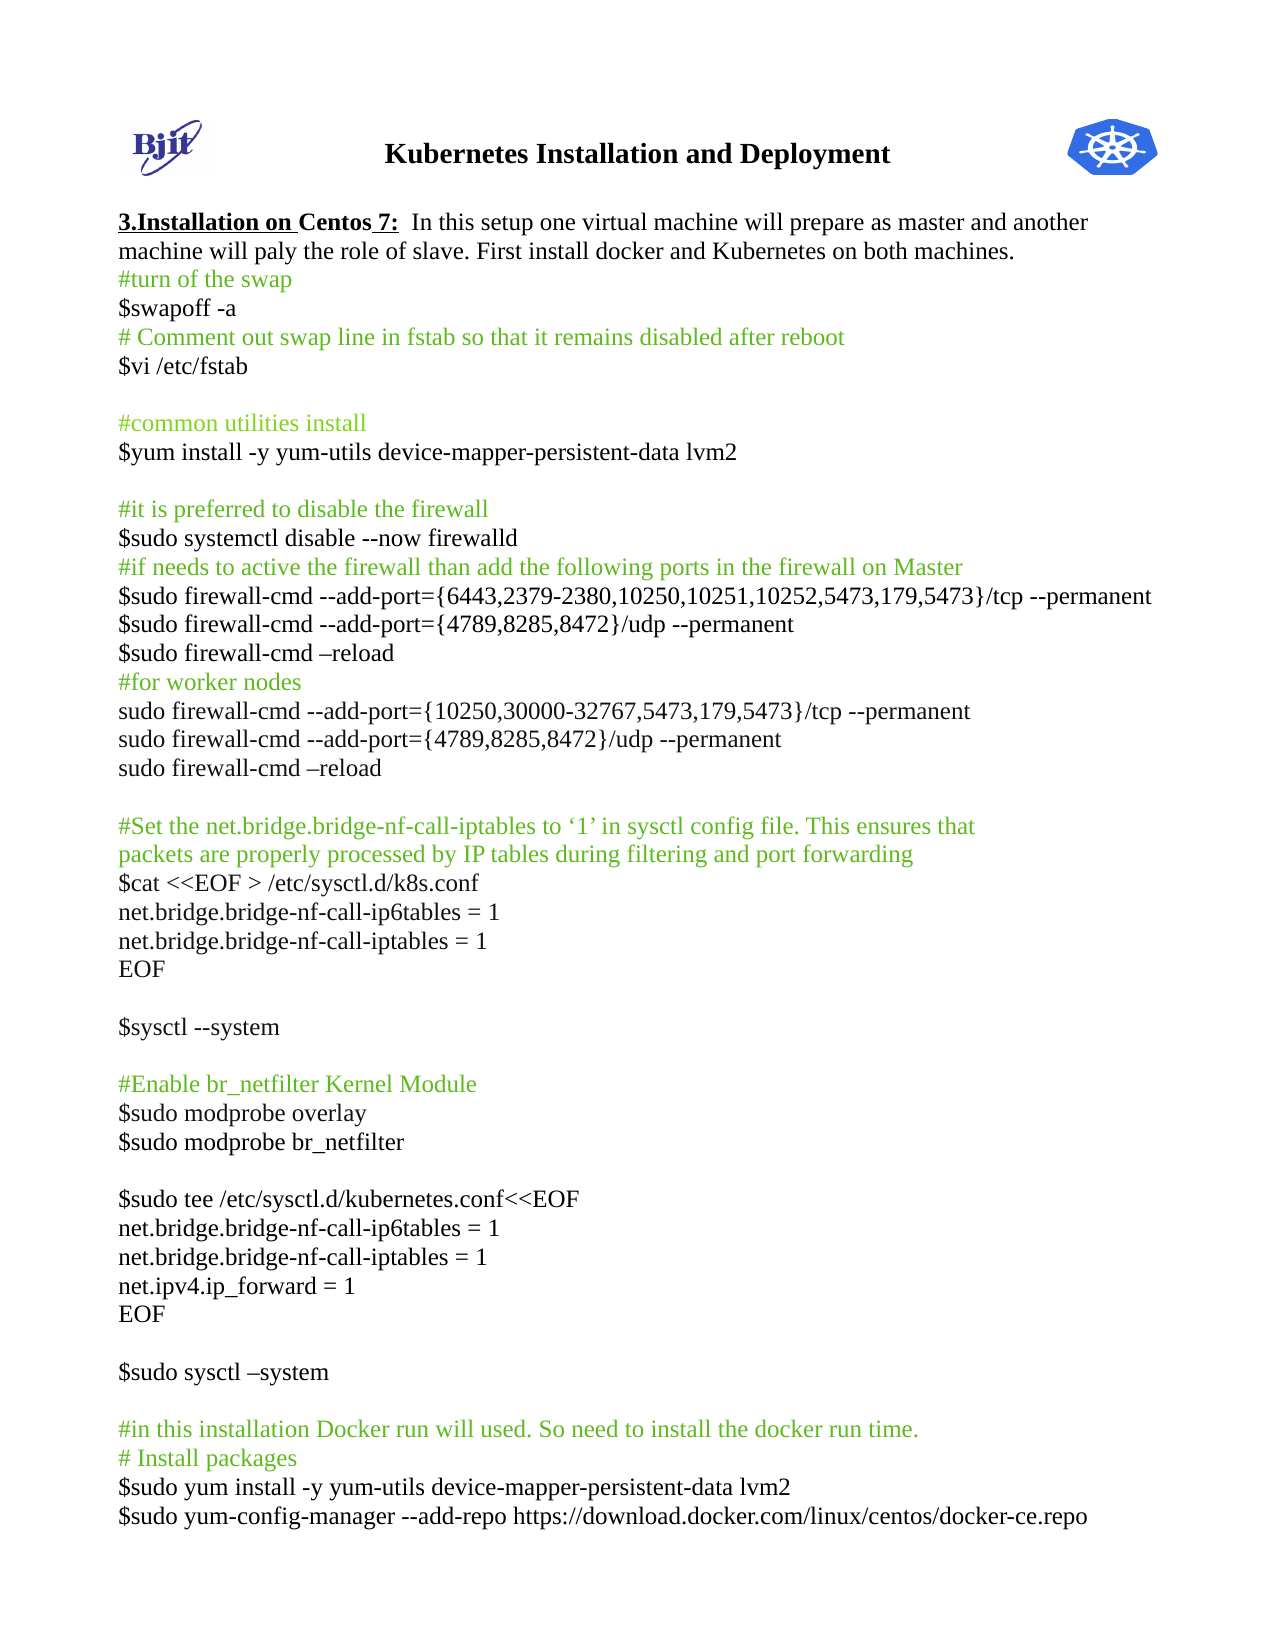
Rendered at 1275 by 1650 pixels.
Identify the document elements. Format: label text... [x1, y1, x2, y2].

text EOF [118, 954, 1157, 983]
text net.ipv4.ip_forward = 1 [118, 1271, 1157, 1299]
text #Set the net.bridge.bridge-nf-call-iptables to ‘1’ in sysctl config file. This ensures that [118, 811, 1157, 839]
text $sudo modprobe overlay [118, 1098, 1157, 1127]
text $sudo yum install -y yum-utils device-mapper-persistent-data lvm2 [118, 1472, 1157, 1501]
text # Comment out swap line in fstab so that it remains disabled after reboot [118, 322, 1157, 351]
text net.bridge.bridge-nf-call-iptables = 1 [118, 926, 1157, 954]
text $sudo tee /etc/sysctl.d/kubernetes.conf<<EOF [118, 1184, 1157, 1213]
text $sudo firewall-cmd --add-port={6443,2379-2380,10250,10251,10252,5473,179,5473}/tcp --permanent [118, 581, 1157, 609]
text $sudo systemctl disable --now firewalld [118, 523, 1157, 552]
text #for worker nodes [118, 667, 1157, 696]
text $sudo sysctl –system [118, 1357, 1157, 1386]
text #it is preferred to disable the firewall [118, 494, 1157, 523]
text sudo firewall-cmd --add-port={10250,30000-32767,5473,179,5473}/tcp --permanent [118, 696, 1157, 724]
text #common utilities install [118, 408, 1157, 437]
text # Install packages [118, 1443, 1157, 1472]
text $sysctl --system [118, 1012, 1157, 1041]
text sudo firewall-cmd --add-port={4789,8285,8472}/udp --permanent [118, 724, 1157, 753]
text 3.Installation on Centos 7: In this setup one virtual machine will prepare as master and another machine will paly the role of slave. First install docker and Kubernetes on both machines. [118, 207, 1157, 264]
text $sudo yum-config-manager --add-repo https://download.docker.com/linux/centos/docker-ce.repo [118, 1501, 1157, 1529]
text $sudo modprobe br_netfilter [118, 1127, 1157, 1156]
text $cat <<EOF > /etc/sysctl.d/k8s.conf [118, 868, 1157, 897]
text net.bridge.bridge-nf-call-iptables = 1 [118, 1242, 1157, 1271]
text packets are properly processed by IP tables during filtering and port forwarding [118, 839, 1157, 868]
text net.bridge.bridge-nf-call-ip6tables = 1 [118, 897, 1157, 926]
text #Enable br_netfilter Kernel Module [118, 1069, 1157, 1098]
picture [118, 118, 214, 178]
text #in this installation Docker run will used. So need to install the docker run time. [118, 1414, 1157, 1443]
text #turn of the swap [118, 264, 1157, 293]
text EOF [118, 1299, 1157, 1328]
text net.bridge.bridge-nf-call-ip6tables = 1 [118, 1213, 1157, 1242]
text $swapoff -a [118, 293, 1157, 322]
picture [1067, 119, 1158, 175]
text $sudo firewall-cmd --add-port={4789,8285,8472}/udp --permanent [118, 609, 1157, 638]
text $vi /etc/fstab [118, 351, 1157, 379]
text $sudo firewall-cmd –reload [118, 638, 1157, 667]
text #if needs to active the firewall than add the following ports in the firewall on Master [118, 552, 1157, 581]
text $yum install -y yum-utils device-mapper-persistent-data lvm2 [118, 437, 1157, 466]
text sudo firewall-cmd –reload [118, 753, 1157, 782]
